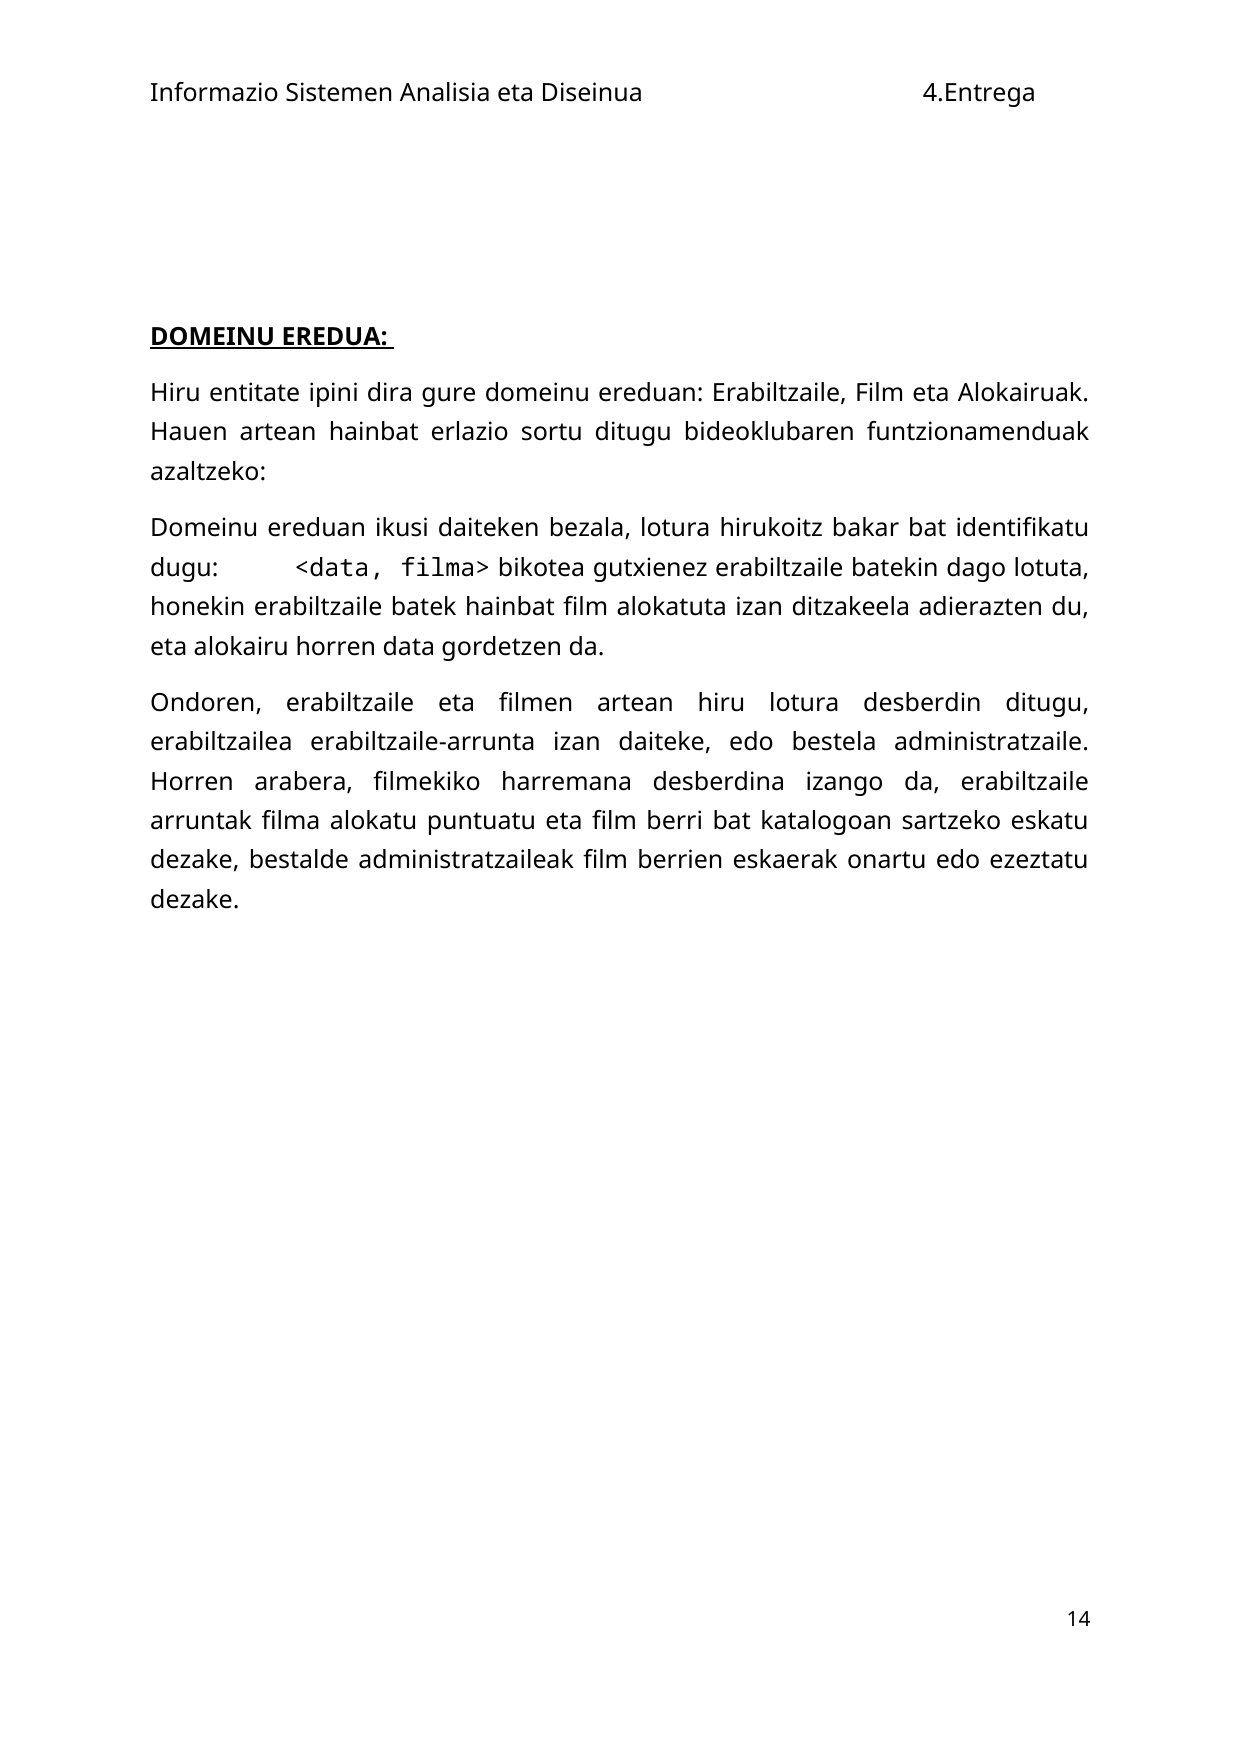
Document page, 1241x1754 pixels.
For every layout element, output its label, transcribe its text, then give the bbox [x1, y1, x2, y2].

text DOMEINU EREDUA: [150, 318, 1090, 352]
text Domeinu ereduan ikusi daiteken bezala, lotura hirukoitz bakar bat identifikatu dugu: <data, filma> bikotea gutxienez erabiltzaile batekin dago lotuta, honekin erabiltzaile batek hainbat film alokatuta izan ditzakeela adierazten du, eta alokairu horren data gordetzen da. [150, 510, 1090, 662]
text Hiru entitate ipini dira gure domeinu ereduan: Erabiltzaile, Film eta Alokairuak. Hauen artean hainbat erlazio sortu ditugu bideoklubaren funtzionamenduak azaltzeko: [150, 374, 1090, 488]
text Ondoren, erabiltzaile eta filmen artean hiru lotura desberdin ditugu, erabiltzailea erabiltzaile-arrunta izan daiteke, edo bestela administratzaile. Horren arabera, filmekiko harremana desberdina izango da, erabiltzaile arruntak filma alokatu puntuatu eta film berri bat katalogoan sartzeko eskatu dezake, bestalde administratzaileak film berrien eskaerak onartu edo ezeztatu dezake. [150, 684, 1090, 916]
